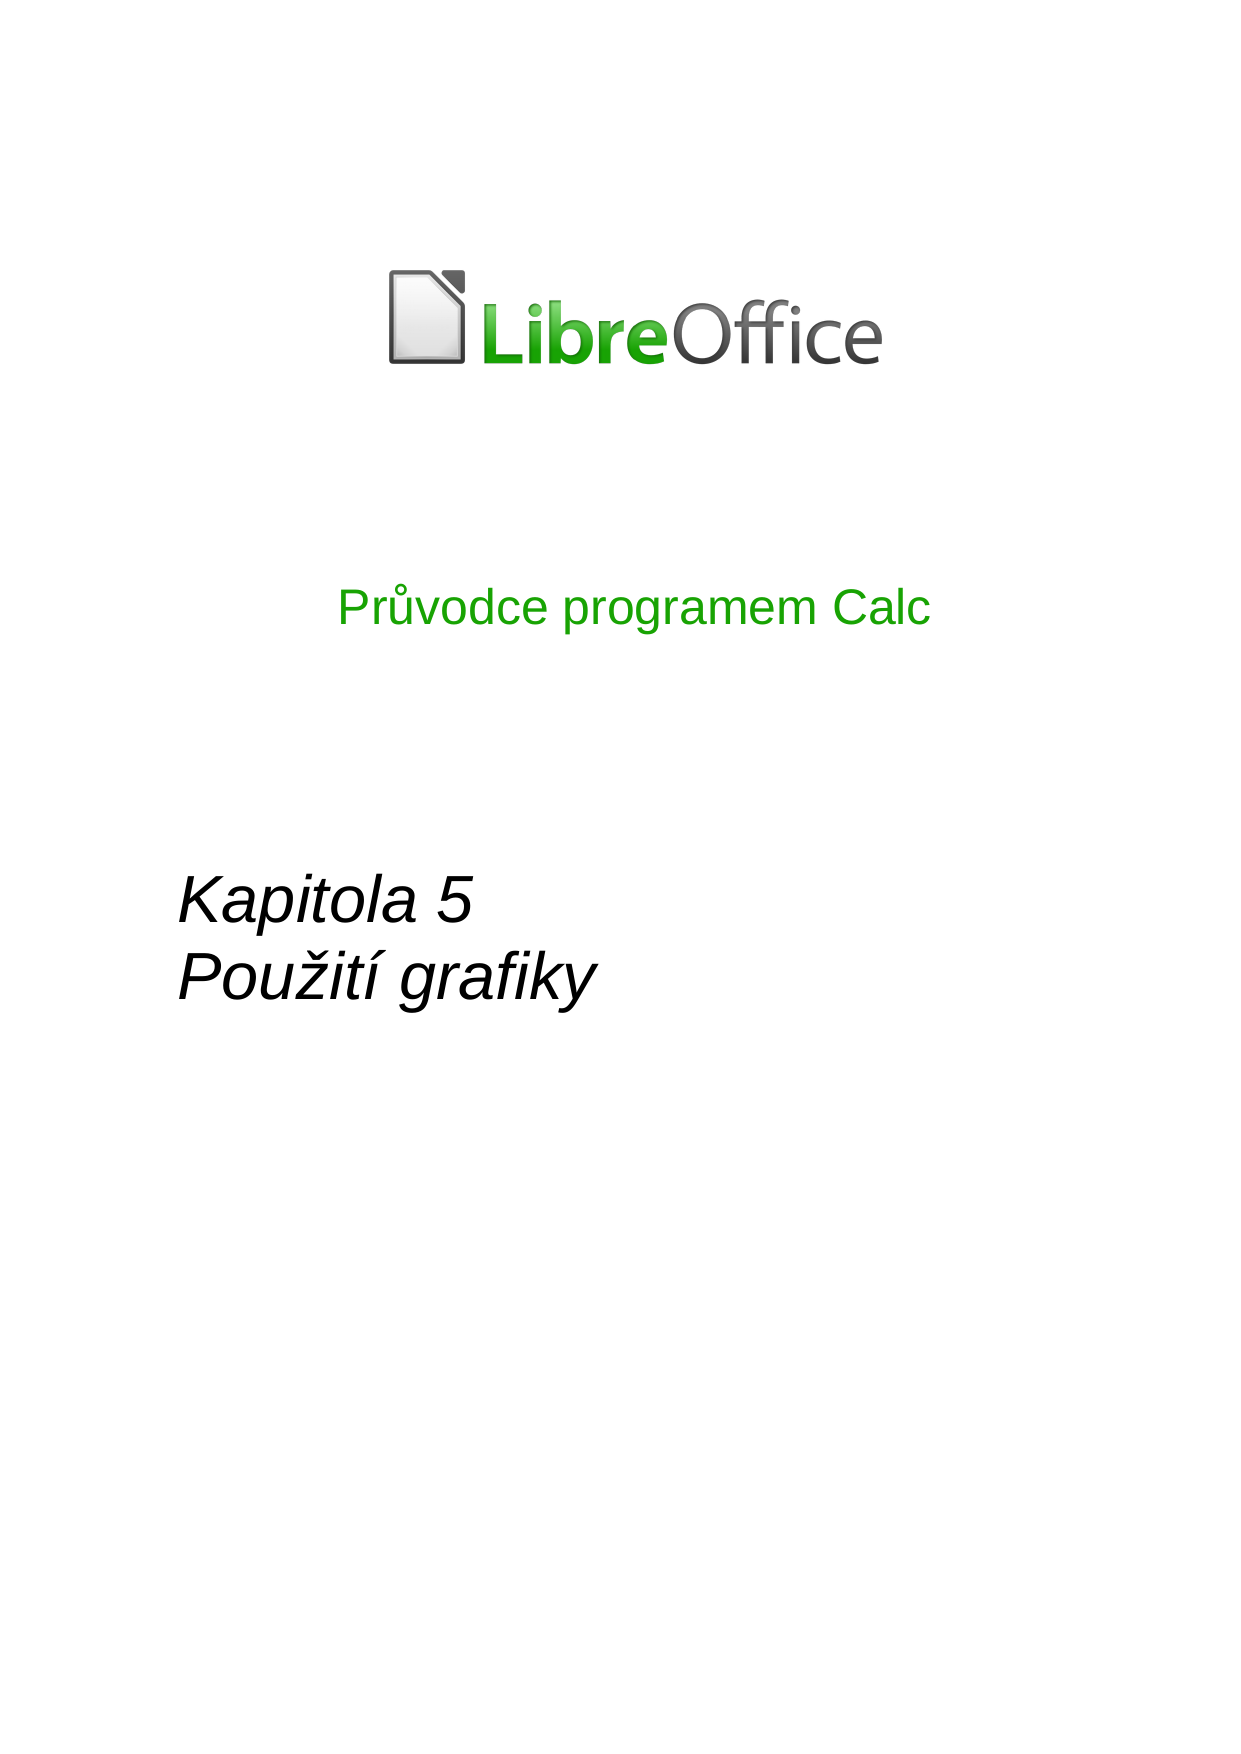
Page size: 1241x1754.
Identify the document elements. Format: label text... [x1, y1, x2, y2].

title Kapitola 5 Použití grafiky [177, 860, 1093, 1013]
text Průvodce programem Calc [177, 577, 1093, 635]
picture [385, 265, 885, 371]
